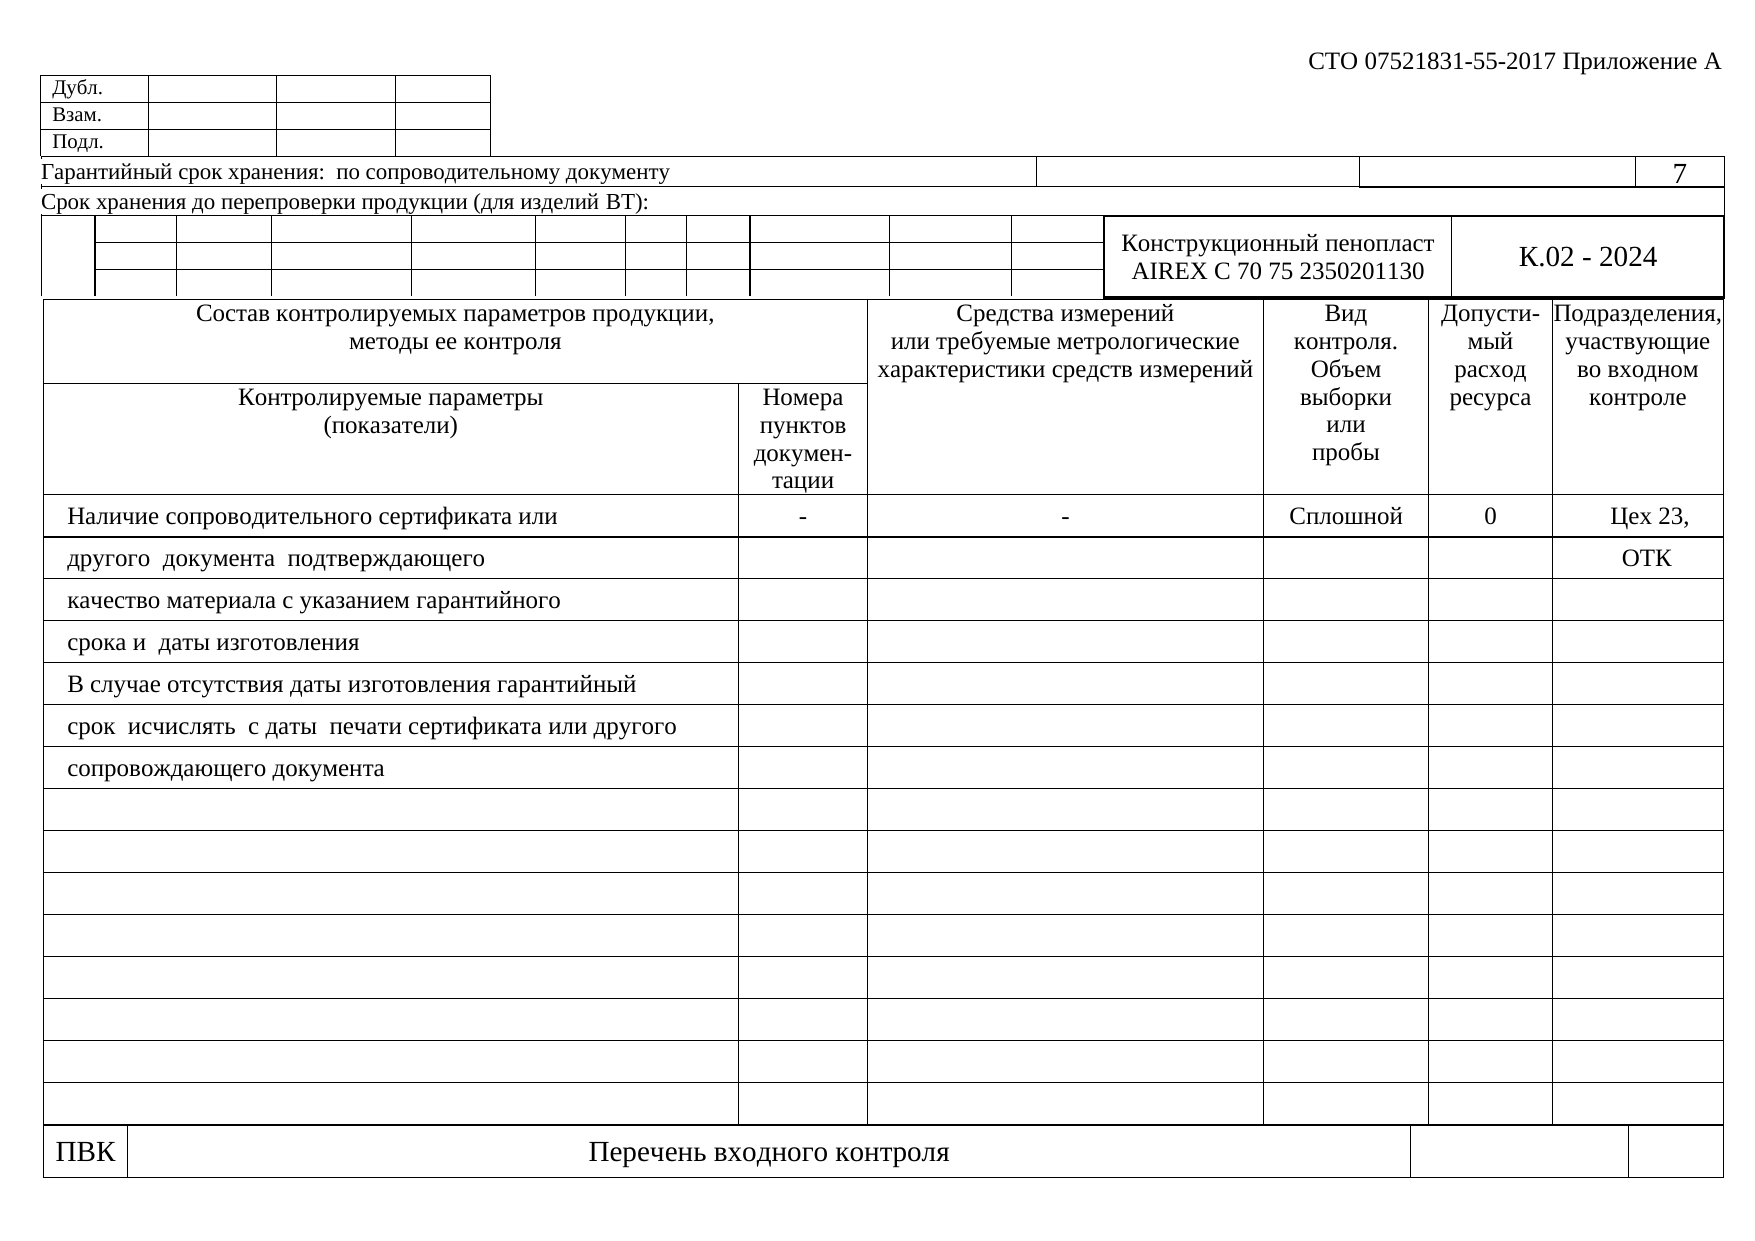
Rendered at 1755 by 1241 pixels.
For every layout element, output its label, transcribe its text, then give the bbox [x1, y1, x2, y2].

table_cell [1553, 663, 1723, 704]
table_cell - [868, 495, 1263, 536]
table_cell [739, 579, 867, 620]
table_cell [868, 705, 1263, 746]
table_cell [412, 216, 535, 242]
table_cell [1429, 663, 1552, 704]
table_cell [1264, 705, 1428, 746]
table_cell [44, 999, 738, 1040]
table_header Вид контроля. Объем выборки или пробы [1264, 300, 1428, 494]
table_cell другого документа подтверждающего [44, 538, 738, 578]
table_cell [1629, 1126, 1723, 1177]
table_cell [687, 216, 749, 242]
table_cell [272, 216, 411, 242]
table_header [277, 76, 395, 102]
table_cell [1429, 915, 1552, 956]
table_header [1254, 75, 1724, 102]
table_cell [868, 957, 1263, 998]
table_cell [177, 243, 271, 269]
table_cell [1264, 1041, 1428, 1082]
table_cell Контролируемые параметры (показатели) [44, 384, 738, 494]
table_cell [1429, 747, 1552, 788]
table_cell [1553, 999, 1723, 1040]
table_cell [1429, 621, 1552, 662]
table_cell [44, 1083, 738, 1124]
table_cell [272, 243, 411, 269]
table_cell [739, 957, 867, 998]
table_cell [1553, 621, 1723, 662]
table_cell [687, 270, 749, 296]
table_cell [536, 216, 625, 242]
table_cell [1264, 538, 1428, 578]
table_cell [1553, 747, 1723, 788]
table_cell Наличие сопроводительного сертификата или [44, 495, 738, 536]
table_header 7 [1636, 157, 1724, 186]
table_cell ОТК [1553, 538, 1723, 578]
table_cell [1429, 705, 1552, 746]
table_cell [1264, 957, 1428, 998]
table_cell срока и даты изготовления [44, 621, 738, 662]
table_cell [868, 663, 1263, 704]
table_cell [890, 270, 1011, 296]
table_cell [1553, 831, 1723, 872]
table_cell [1264, 663, 1428, 704]
table_cell Цех 23, [1553, 495, 1723, 536]
table_cell [739, 999, 867, 1040]
table_cell срок исчислять с даты печати сертификата или другого [44, 705, 738, 746]
table_cell [1264, 621, 1428, 662]
table_cell [868, 747, 1263, 788]
table_cell [868, 873, 1263, 914]
table_cell [868, 1083, 1263, 1124]
table_cell Сплошной [1264, 495, 1428, 536]
table_cell [868, 1041, 1263, 1082]
table_cell [272, 270, 411, 296]
table_cell [687, 243, 749, 269]
table_cell [536, 243, 625, 269]
table_cell ПВК [44, 1126, 127, 1177]
table_cell [868, 999, 1263, 1040]
table_cell Номера пунктов докумен- тации [834, 384, 867, 494]
table_header [491, 75, 739, 102]
table_cell [149, 130, 276, 156]
table_cell [1553, 873, 1723, 914]
table_cell Конструкционный пенопласт AIREX C 70 75 2350201130 [1105, 217, 1451, 296]
table_cell [44, 831, 738, 872]
table_cell [1553, 915, 1723, 956]
table_cell [751, 243, 889, 269]
table_cell [1429, 831, 1552, 872]
table_cell [739, 621, 867, 662]
table_cell [1264, 915, 1428, 956]
table_cell сопровождающего документа [44, 747, 738, 788]
table_cell [739, 538, 867, 578]
table_cell [626, 270, 686, 296]
table_cell К.02 - 2024 [1452, 217, 1723, 296]
table_cell [1429, 873, 1552, 914]
table_cell [1429, 999, 1552, 1040]
table_cell [1264, 789, 1428, 830]
table_cell [44, 789, 738, 830]
table_header [739, 75, 1254, 102]
table_cell [1264, 999, 1428, 1040]
table_cell [868, 915, 1263, 956]
table_cell [396, 103, 490, 129]
table_cell [890, 216, 1011, 242]
table_cell [868, 789, 1263, 830]
table_cell [1264, 1083, 1428, 1124]
table_cell - [739, 495, 867, 536]
table_cell 0 [1429, 495, 1552, 536]
text СТО 07521831-55-2017 Приложение А [29, 47, 1722, 75]
table_cell [44, 873, 738, 914]
table_cell [1553, 1041, 1723, 1082]
table_cell [751, 216, 889, 242]
table_cell качество материала с указанием гарантийного [44, 579, 738, 620]
table_header [1037, 157, 1359, 186]
table_cell [44, 915, 738, 956]
table_cell [786, 102, 1724, 156]
table_cell [626, 216, 686, 242]
table_cell [1553, 789, 1723, 830]
table_cell [1553, 1083, 1723, 1124]
table_cell В случае отсутствия даты изготовления гарантийный [44, 663, 738, 704]
table_header Гарантийный срок хранения: по сопроводительному документу [42, 157, 1036, 186]
table_cell [739, 789, 867, 830]
table_cell Перечень входного контроля [128, 1126, 1410, 1177]
table_cell [739, 1083, 867, 1124]
table_header Допусти-мый расход ресурса [1429, 438, 1552, 494]
table_cell [739, 747, 867, 788]
table_header Подразделения, участвующие во входном контроле [1553, 300, 1723, 494]
table_cell [1411, 1126, 1628, 1177]
table_cell [177, 270, 271, 296]
table_cell [739, 831, 867, 872]
table_cell [1553, 957, 1723, 998]
table_cell [739, 873, 867, 914]
table_cell [1429, 579, 1552, 620]
table_cell [1012, 216, 1103, 242]
table_cell [42, 216, 94, 296]
table_cell [751, 270, 889, 296]
table_cell [1429, 538, 1552, 578]
table_cell [1553, 705, 1723, 746]
table_cell [626, 243, 686, 269]
table_cell [177, 216, 271, 242]
table_cell [890, 243, 1011, 269]
table_cell [1429, 1083, 1552, 1124]
table_header Дубл. [41, 76, 148, 102]
table_cell [1012, 243, 1103, 269]
table_cell [96, 243, 176, 269]
table_header [149, 76, 276, 102]
table_cell [739, 705, 867, 746]
table_cell [1264, 747, 1428, 788]
table_cell [868, 831, 1263, 872]
table_cell Подл. [41, 130, 148, 156]
table_cell [396, 130, 490, 156]
table_cell [739, 915, 867, 956]
table_cell [491, 102, 786, 129]
table_cell [1429, 789, 1552, 830]
table_cell [868, 538, 1263, 578]
table_cell [739, 663, 867, 704]
table_cell [1264, 831, 1428, 872]
table_header Состав контролируемых параметров продукции, методы ее контроля [44, 300, 867, 382]
table_header [1360, 157, 1635, 186]
table_header [396, 76, 490, 102]
table_cell [149, 103, 276, 129]
table_cell Взам. [41, 103, 148, 129]
table_cell [1553, 579, 1723, 620]
table_header Средства измерений или требуемые метрологические характеристики средств измерений [868, 300, 1263, 494]
table_cell [96, 216, 176, 242]
table_cell [536, 270, 625, 296]
table_cell [96, 270, 176, 296]
table_cell [739, 1041, 867, 1082]
table_cell [1012, 270, 1103, 296]
table_cell [868, 579, 1263, 620]
table_cell [44, 1041, 738, 1082]
table_cell Номера пунктов докумен- тации [739, 384, 772, 494]
table_cell [491, 129, 786, 156]
table_cell [412, 243, 535, 269]
table_cell [868, 621, 1263, 662]
table_cell [277, 103, 395, 129]
table_cell [1429, 957, 1552, 998]
table_cell [1264, 579, 1428, 620]
table_cell [44, 957, 738, 998]
table_cell [1264, 873, 1428, 914]
table_cell [1429, 1041, 1552, 1082]
table_cell [412, 270, 535, 296]
table_cell [277, 130, 395, 156]
